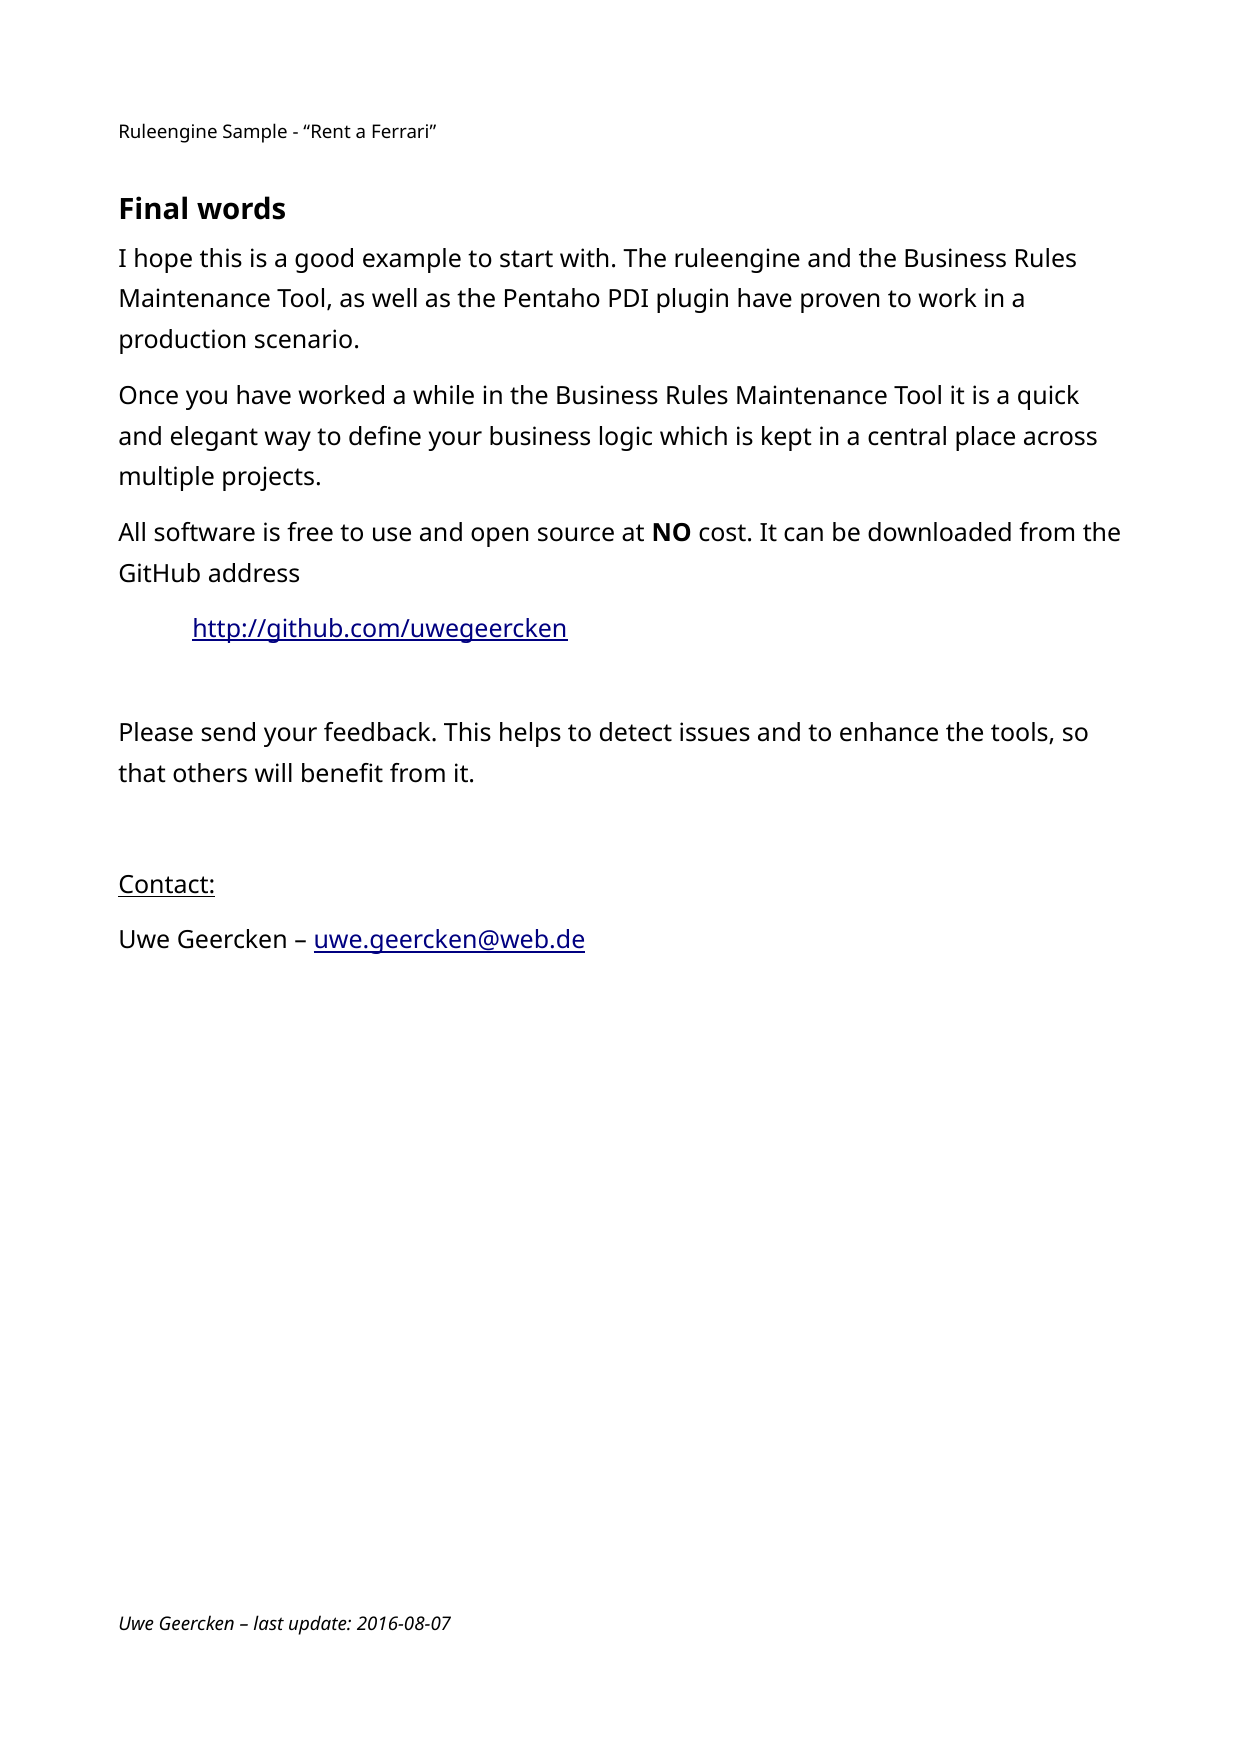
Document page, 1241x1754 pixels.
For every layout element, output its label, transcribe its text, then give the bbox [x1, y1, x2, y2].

text Once you have worked a while in the Business Rules Maintenance Tool it is a quick and elegant way to define your business logic which is kept in a central place across multiple projects. [118, 377, 1122, 493]
text Please send your feedback. This helps to detect issues and to enhance the tools, so that others will benefit from it. [118, 715, 1122, 790]
text Contact: [118, 867, 1122, 901]
text http://github.com/uwegeercken [118, 611, 1122, 645]
subtitle Final words [118, 188, 1122, 228]
text I hope this is a good example to start with. The ruleengine and the Business Rules Maintenance Tool, as well as the Pentaho PDI plugin have proven to work in a production scenario. [118, 240, 1122, 356]
text All software is free to use and open source at NO cost. It can be downloaded from the GitHub address [118, 514, 1122, 589]
text Uwe Geercken – uwe.geercken@web.de [118, 922, 1122, 956]
